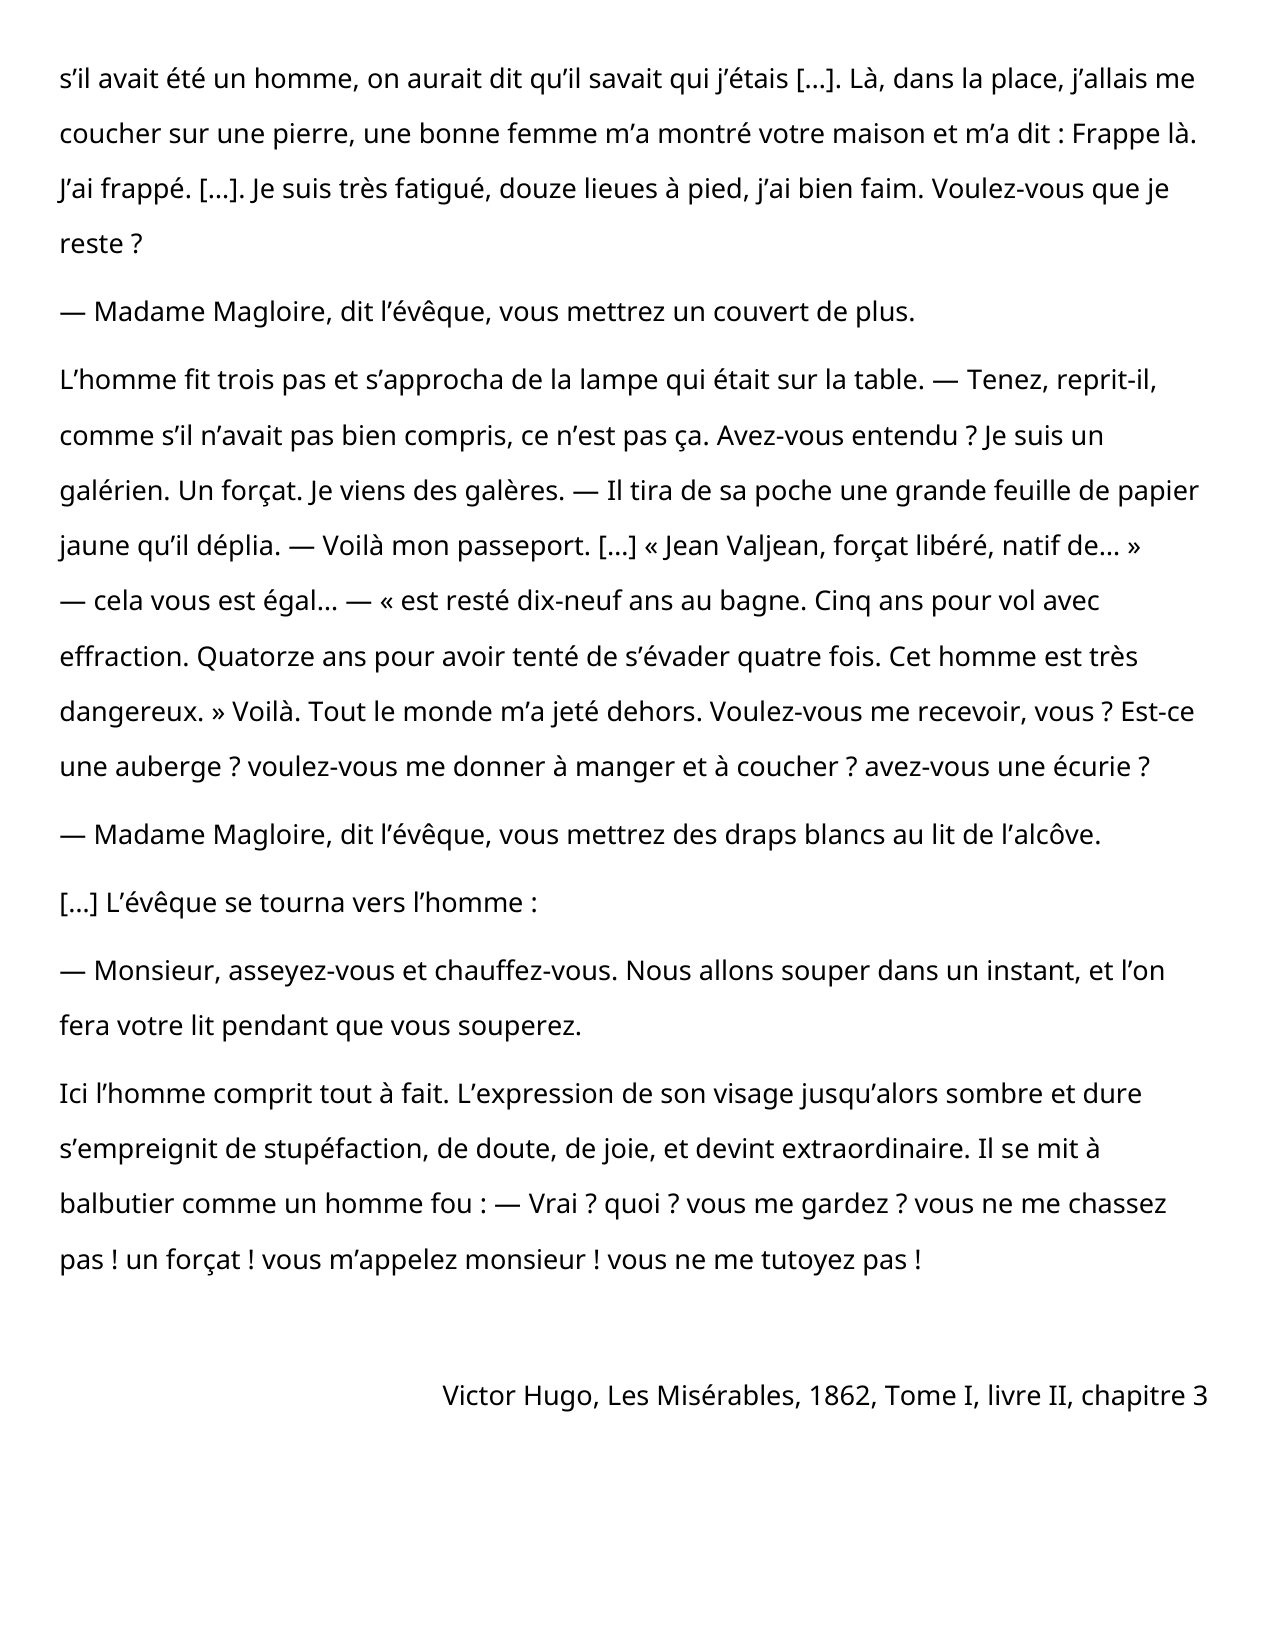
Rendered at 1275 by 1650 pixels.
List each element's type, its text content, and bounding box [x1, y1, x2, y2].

text L’homme fit trois pas et s’approcha de la lampe qui était sur la table. — Tenez, reprit-il, comme s’il n’avait pas bien compris, ce n’est pas ça. Avez-vous entendu ? Je suis un galérien. Un forçat. Je viens des galères. — Il tira de sa poche une grande feuille de papier jaune qu’il déplia. — Voilà mon passeport. […] « Jean Valjean, forçat libéré, natif de… » — cela vous est égal… — « est resté dix-neuf ans au bagne. Cinq ans pour vol avec effraction. Quatorze ans pour avoir tenté de s’évader quatre fois. Cet homme est très dangereux. » Voilà. Tout le monde m’a jeté dehors. Voulez-vous me recevoir, vous ? Est-ce une auberge ? voulez-vous me donner à manger et à coucher ? avez-vous une écurie ? [59, 361, 1216, 785]
text — Madame Magloire, dit l’évêque, vous mettrez un couvert de plus. [59, 293, 1216, 330]
text Ici l’homme comprit tout à fait. L’expression de son visage jusqu’alors sombre et dure s’empreignit de stupéfaction, de doute, de joie, et devint extraordinaire. Il se mit à balbutier comme un homme fou : — Vrai ? quoi ? vous me gardez ? vous ne me chassez pas ! un forçat ! vous m’appelez monsieur ! vous ne me tutoyez pas ! [59, 1074, 1216, 1277]
text s’il avait été un homme, on aurait dit qu’il savait qui j’étais […]. Là, dans la place, j’allais me coucher sur une pierre, une bonne femme m’a montré votre maison et m’a dit : Frappe là. J’ai frappé. […]. Je suis très fatigué, douze lieues à pied, j’ai bien faim. Voulez-vous que je reste ? [59, 59, 1216, 262]
text Victor Hugo, Les Misérables, 1862, Tome I, livre II, chapitre 3 [59, 1376, 1216, 1413]
text […] L’évêque se tourna vers l’homme : [59, 883, 1216, 920]
text — Monsieur, asseyez-vous et chauffez-vous. Nous allons souper dans un instant, et l’on fera votre lit pendant que vous souperez. [59, 951, 1216, 1043]
text — Madame Magloire, dit l’évêque, vous mettrez des draps blancs au lit de l’alcôve. [59, 816, 1216, 852]
